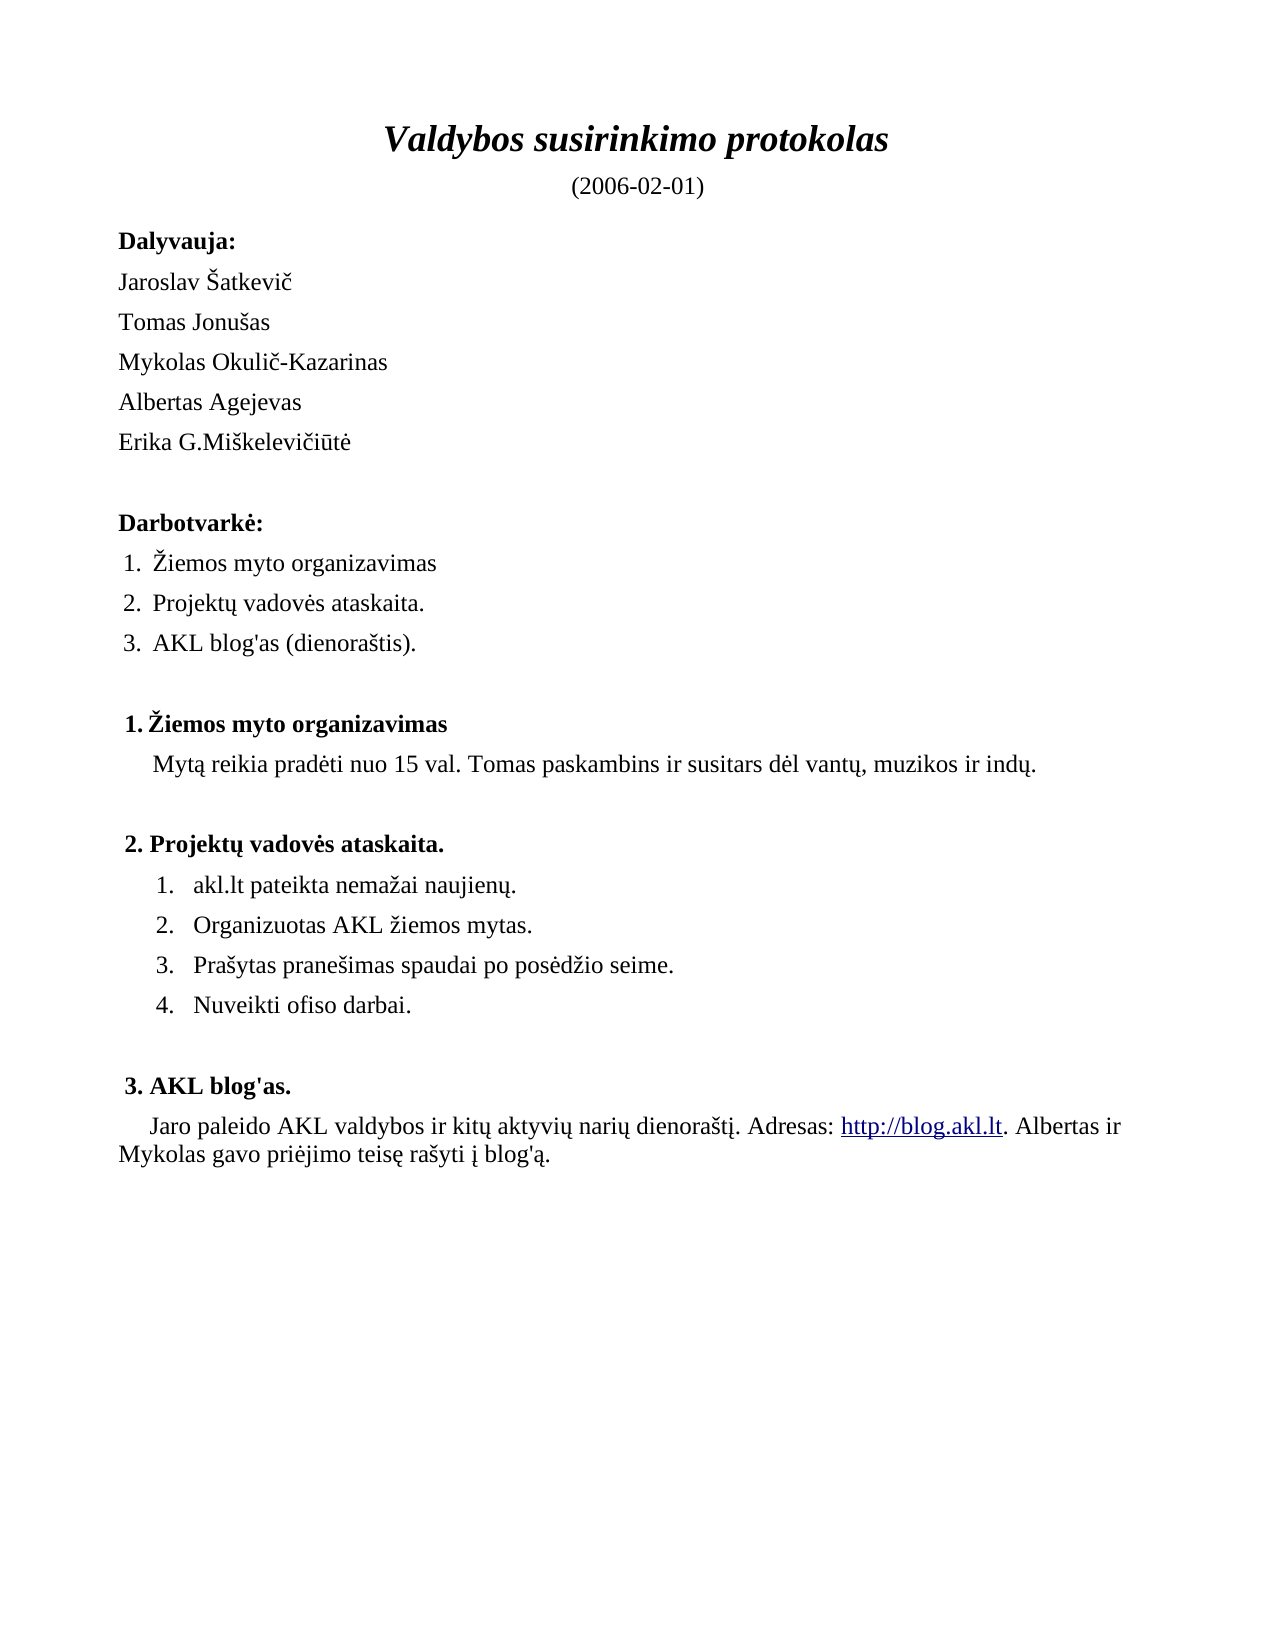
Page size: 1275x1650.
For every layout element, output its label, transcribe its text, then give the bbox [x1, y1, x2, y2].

list Organizuotas AKL žiemos mytas. [156, 911, 1157, 939]
text Dalyvauja: [118, 227, 1157, 255]
text 2. Projektų vadovės ataskaita. [118, 831, 1157, 858]
text Albertas Agejevas [118, 388, 1157, 416]
subtitle Valdybos susirinkimo protokolas [118, 118, 1157, 159]
text Erika G.Miškelevičiūtė [118, 428, 1157, 456]
list Nuveikti ofiso darbai. [156, 991, 1157, 1019]
text 3. AKL blog'as. [118, 1072, 1157, 1099]
list Mytą reikia pradėti nuo 15 val. Tomas paskambins ir susitars dėl vantų, muzikos ir indų. [123, 750, 1157, 778]
list Žiemos myto organizavimas [118, 710, 1157, 738]
text Jaro paleido AKL valdybos ir kitų aktyvių narių dienoraštį. Adresas: http://blog.akl.lt. Albertas ir Mykolas gavo priėjimo teisę rašyti į blog'ą. [118, 1112, 1157, 1167]
text Darbotvarkė: [118, 509, 1157, 537]
text Tomas Jonušas [118, 308, 1157, 336]
list Prašytas pranešimas spaudai po posėdžio seime. [156, 951, 1157, 979]
text Jaroslav Šatkevič [118, 268, 1157, 295]
text Mykolas Okulič-Kazarinas [118, 348, 1157, 376]
list AKL blog'as (dienoraštis). [123, 629, 1157, 657]
text (2006-02-01) [118, 172, 1157, 200]
list akl.lt pateikta nemažai naujienų. [156, 871, 1157, 898]
list Projektų vadovės ataskaita. [123, 589, 1157, 617]
list Žiemos myto organizavimas [123, 549, 1157, 577]
